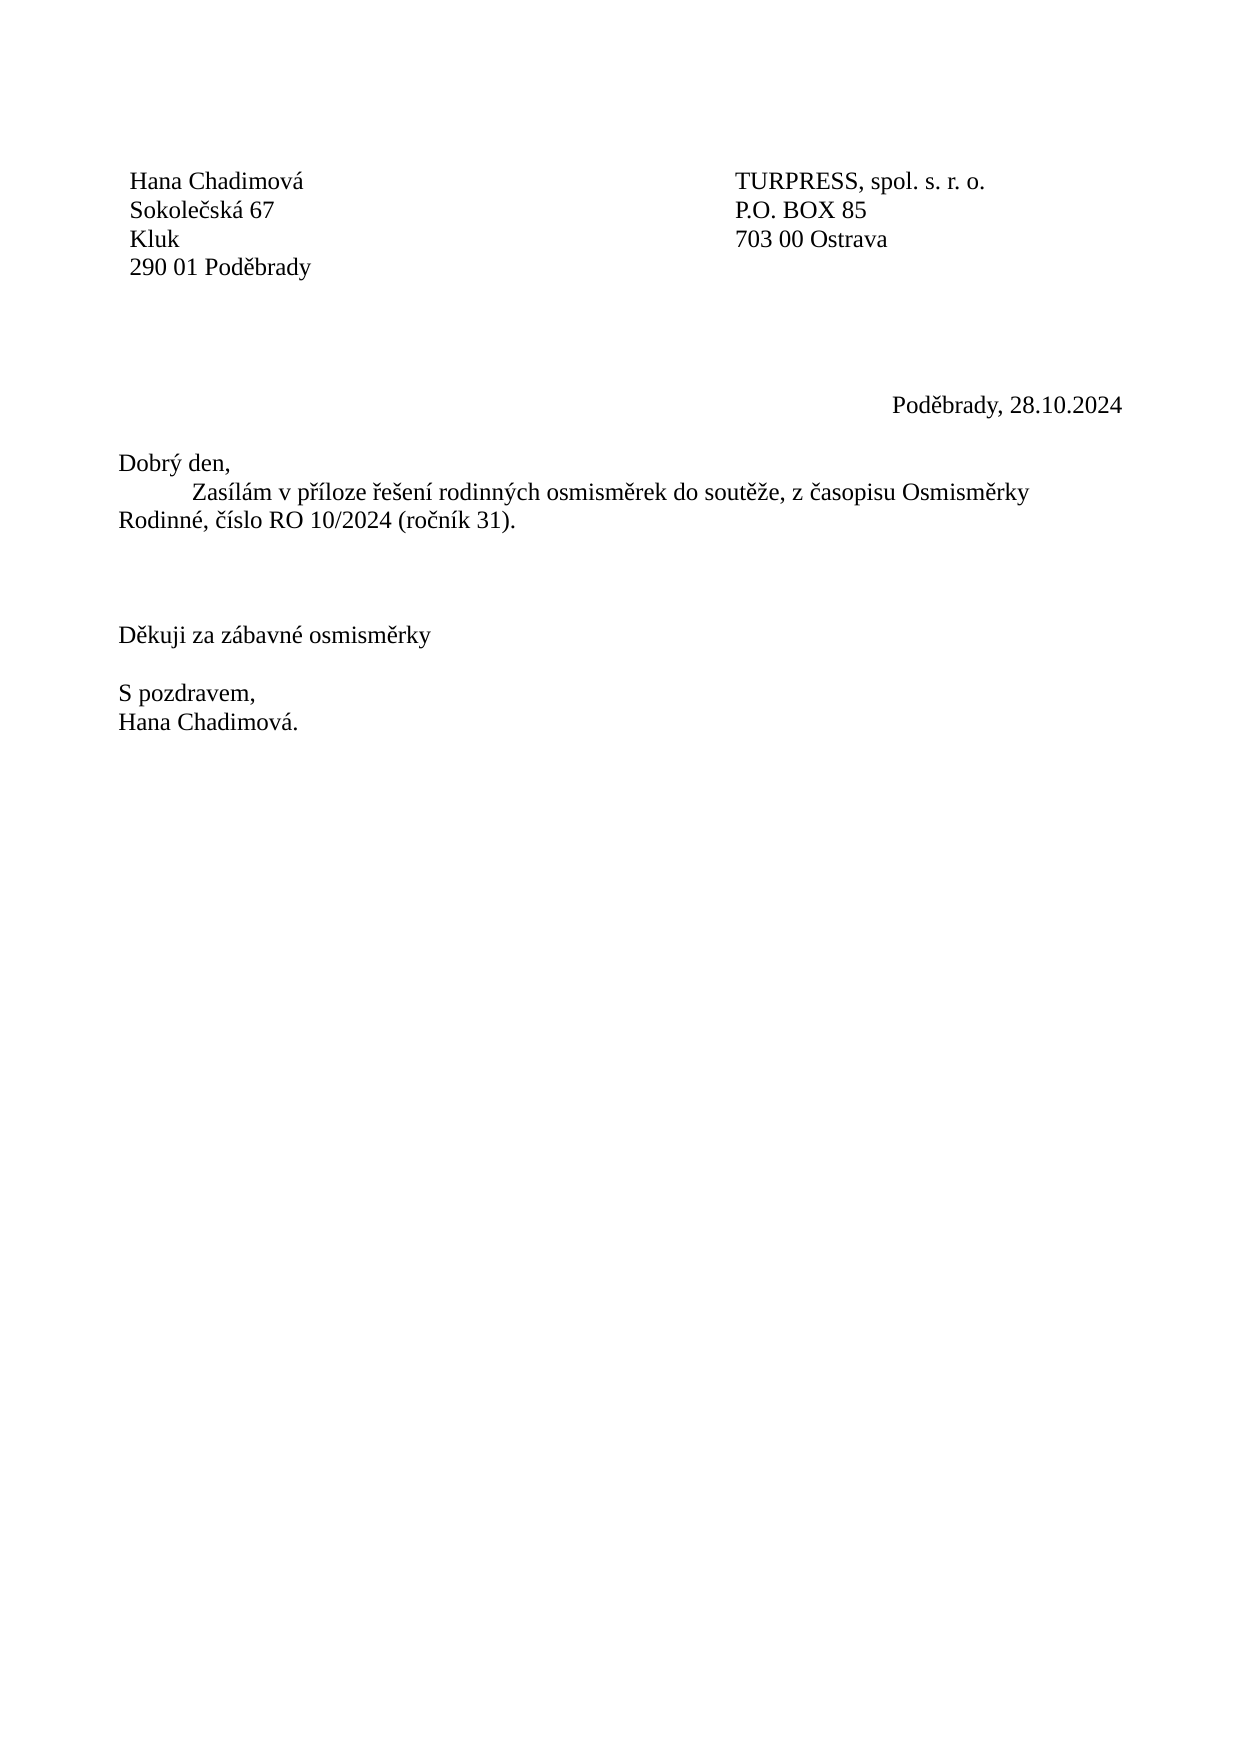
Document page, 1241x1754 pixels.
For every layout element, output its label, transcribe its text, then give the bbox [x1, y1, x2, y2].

table_header Hana Chadimová Sokolečská 67 Kluk 290 01 Poděbrady [118, 166, 561, 333]
text Poděbrady, 28.10.2024 [118, 391, 1122, 419]
text Dobrý den, [118, 448, 1122, 477]
table_header TURPRESS, spol. s. r. o. P.O. BOX 85 703 00 Ostrava [724, 166, 1016, 333]
table_header [561, 166, 723, 333]
text Děkuji za zábavné osmisměrky [118, 621, 1122, 649]
text Zasílám v příloze řešení rodinných osmisměrek do soutěže, z časopisu Osmisměrky Rodinné, číslo RO 10/2024 (ročník 31). [118, 477, 1122, 534]
text Hana Chadimová. [118, 707, 1122, 736]
text S pozdravem, [118, 678, 1122, 707]
